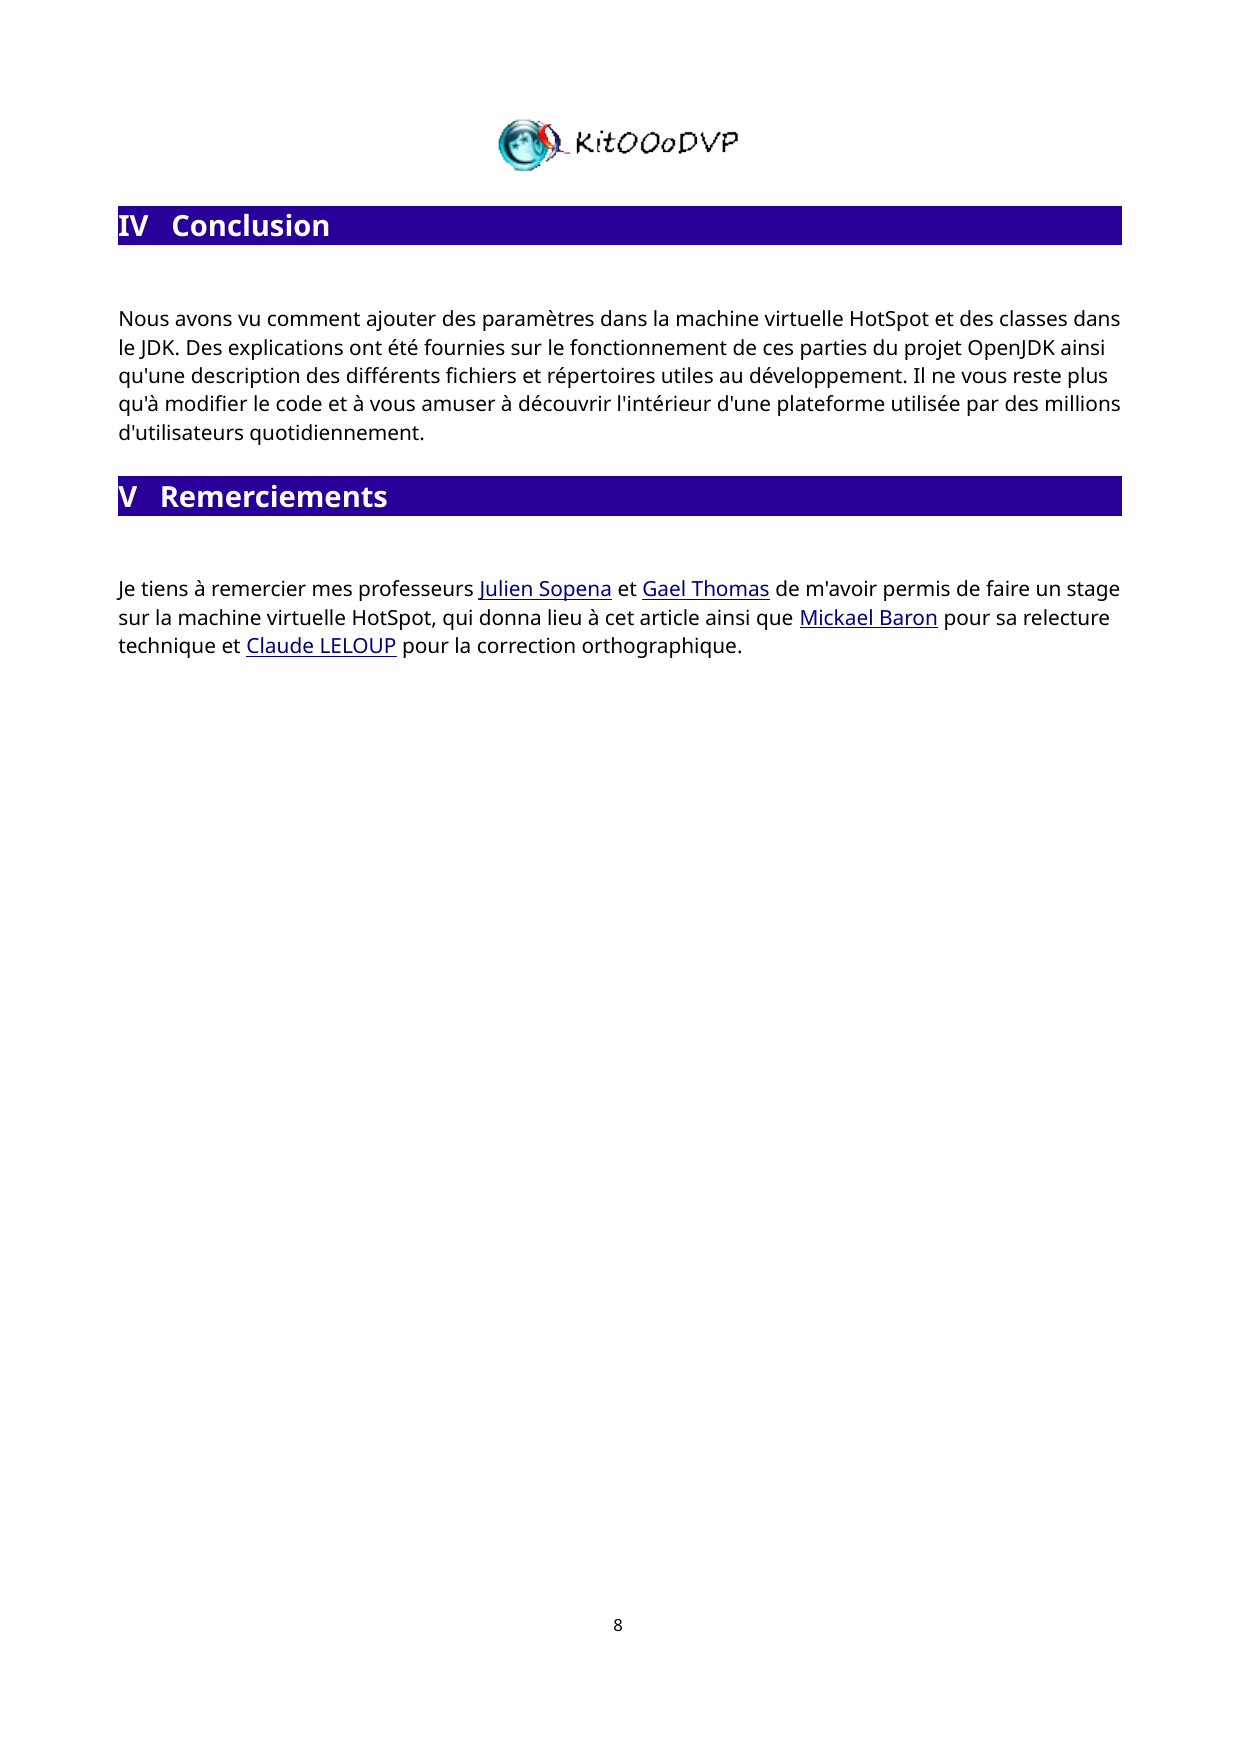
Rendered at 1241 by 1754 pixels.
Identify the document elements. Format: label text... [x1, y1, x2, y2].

picture [497, 118, 743, 173]
text Je tiens à remercier mes professeurs Julien Sopena et Gael Thomas de m'avoir permis de faire un stage sur la machine virtuelle HotSpot, qui donna lieu à cet article ainsi que Mickael Baron pour sa relecture technique et Claude LELOUP pour la correction orthographique. [118, 574, 1122, 660]
subtitle Remerciements [118, 476, 1122, 516]
subtitle Conclusion [118, 206, 1122, 245]
text Nous avons vu comment ajouter des paramètres dans la machine virtuelle HotSpot et des classes dans le JDK. Des explications ont été fournies sur le fonctionnement de ces parties du projet OpenJDK ainsi qu'une description des différents fichiers et répertoires utiles au développement. Il ne vous reste plus qu'à modifier le code et à vous amuser à découvrir l'intérieur d'une plateforme utilisée par des millions d'utilisateurs quotidiennement. [118, 304, 1122, 446]
